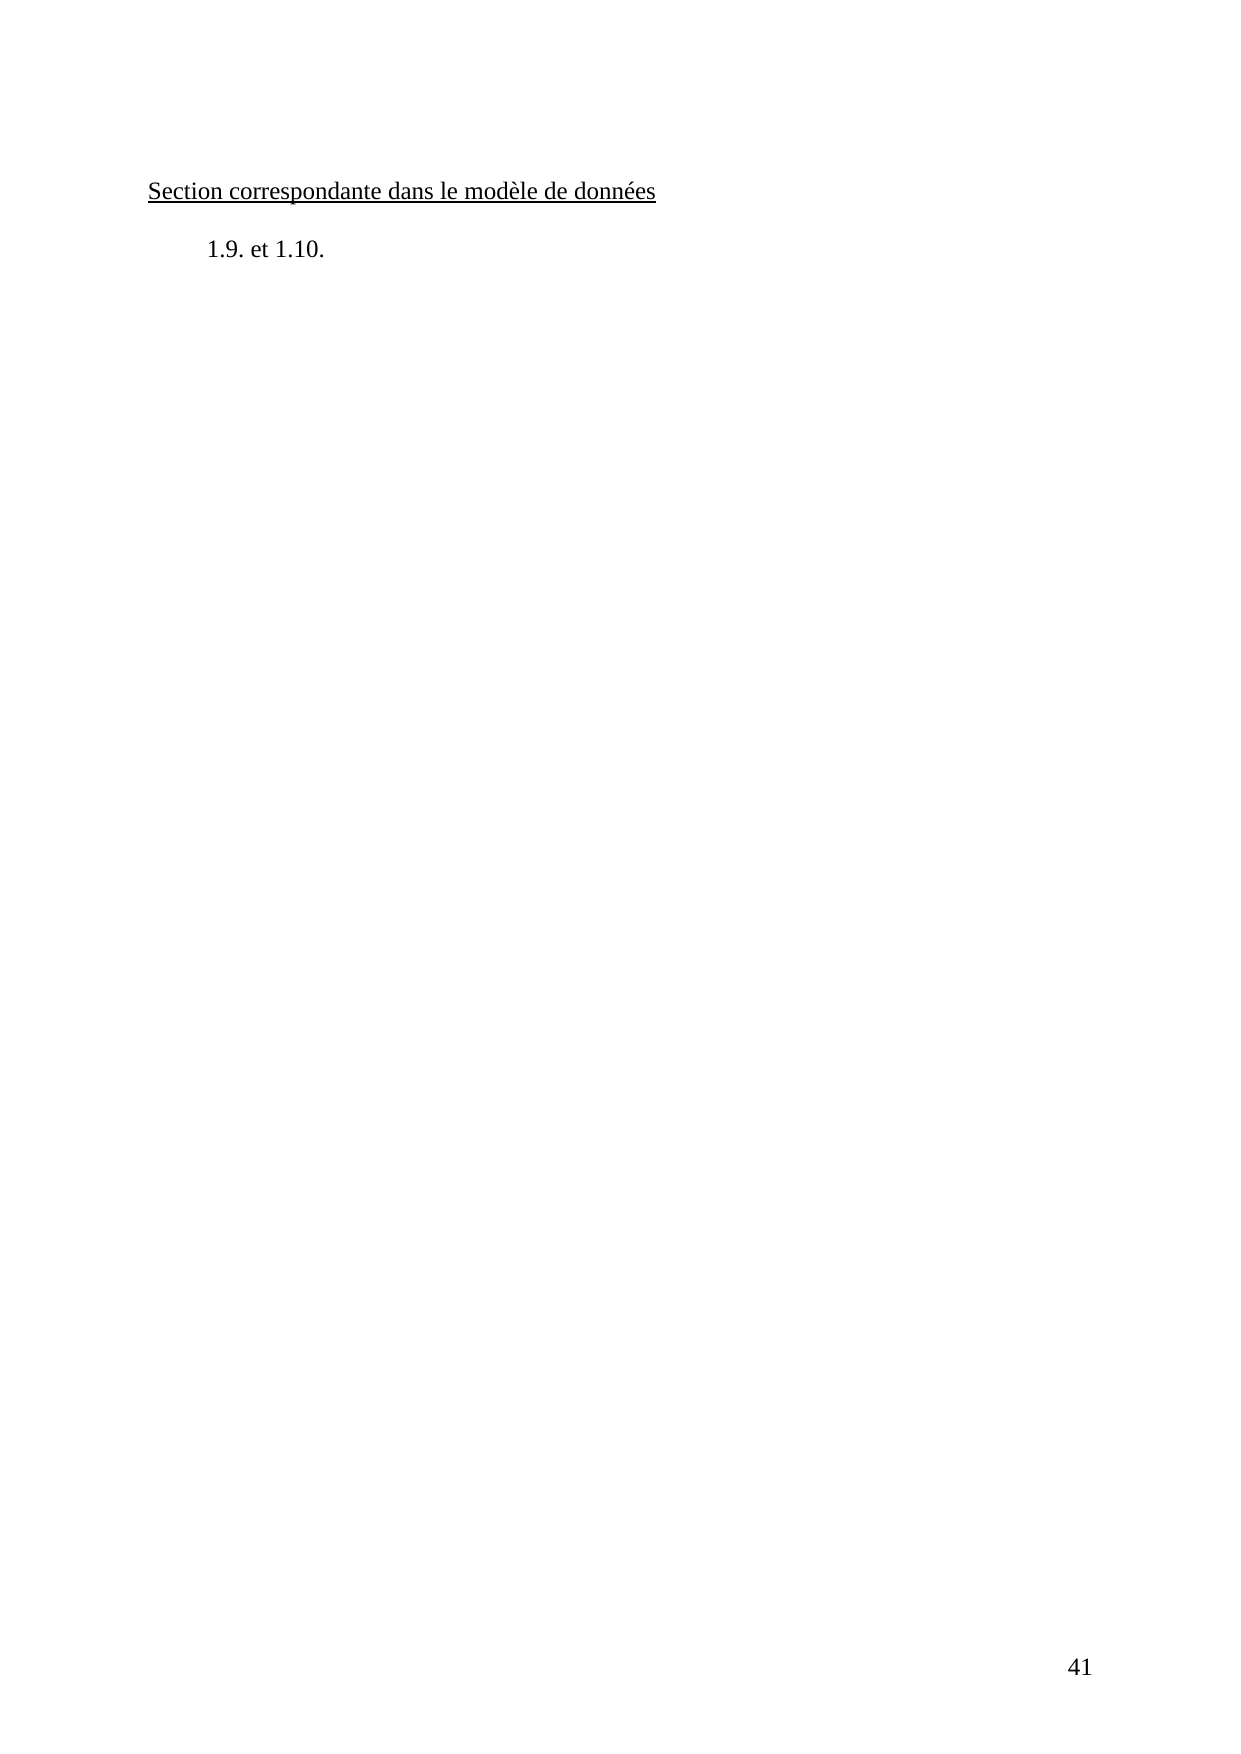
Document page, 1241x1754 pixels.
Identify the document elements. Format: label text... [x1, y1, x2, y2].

text Section correspondante dans le modèle de données [148, 176, 1093, 205]
text 1.9. et 1.10. [148, 234, 1093, 263]
